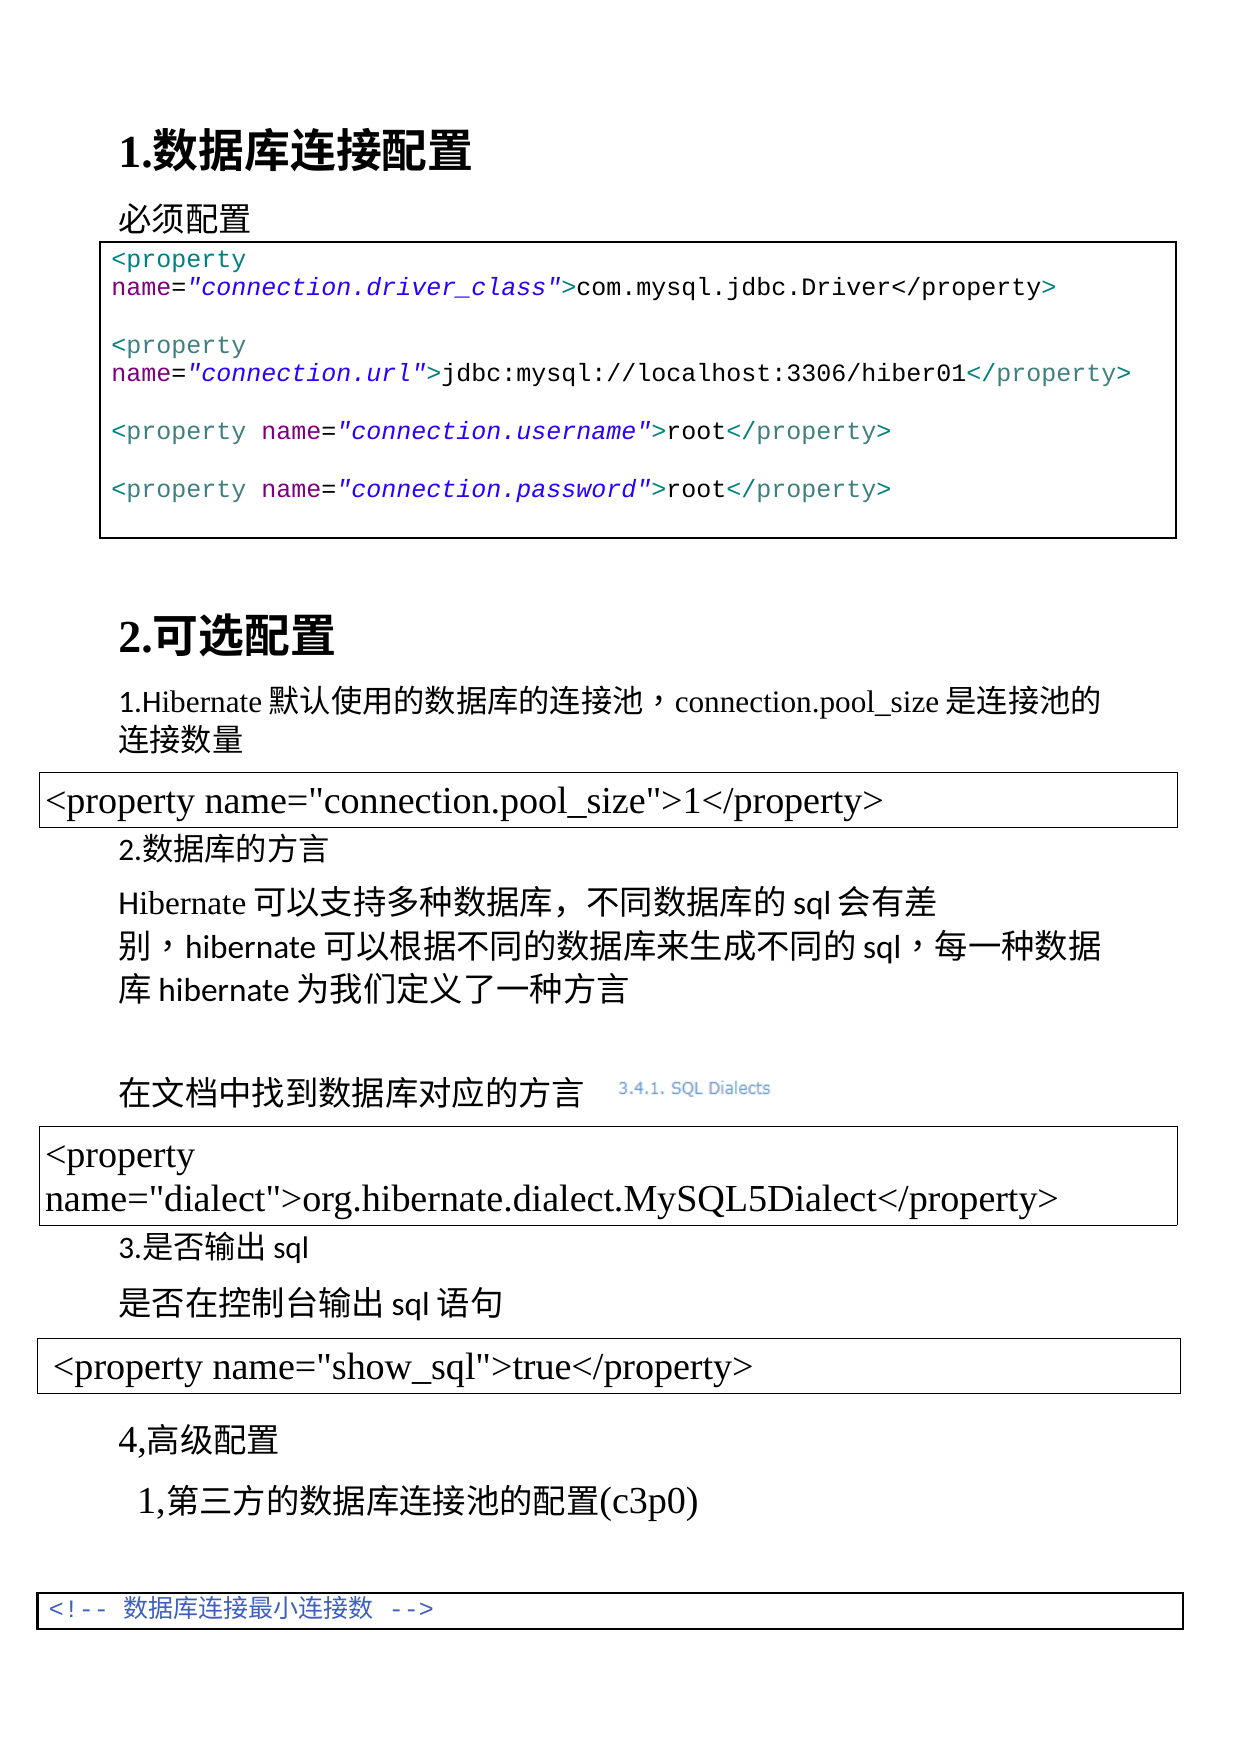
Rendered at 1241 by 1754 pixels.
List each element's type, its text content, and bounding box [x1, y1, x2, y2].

text 在文档中找到数据库对应的方言 [118, 1073, 1122, 1113]
subtitle 4,高级配置 [118, 1414, 1122, 1462]
text 1.Hibernate默认使用的数据库的连接池，connection.pool_size是连接池的连接数量 [118, 679, 1122, 759]
subtitle 2.可选配置 [118, 604, 1122, 666]
table_header <property name="connection.driver_class">com.mysql.jdbc.Driver</property> <property name="connection.url">jdbc:mysql://localhost:3306/hiber01</property> <property name="connection.username">root</property> <property name="connection.password">root</property> [101, 243, 1175, 537]
subtitle 1.数据库连接配置 [118, 118, 1122, 181]
table_header <property name="connection.pool_size">1</property> [40, 773, 1177, 827]
table_header <property name="dialect">org.hibernate.dialect.MySQL5Dialect</property> [40, 1127, 1177, 1225]
text 2.数据库的方言 [118, 828, 1122, 870]
picture [595, 1066, 899, 1105]
text Hibernate可以支持多种数据库，不同数据库的sql会有差别，hibernate可以根据不同的数据库来生成不同的sql，每一种数据库hibernate为我们定义了一种方言 [118, 882, 1122, 1009]
table_header <!-- 数据库连接最小连接数 --> [39, 1594, 1182, 1628]
table_header <property name="show_sql">true</property> [38, 1339, 1180, 1393]
text 是否在控制台输出sql语句 [118, 1280, 1122, 1326]
text 3.是否输出sql [118, 1226, 1122, 1268]
text 1,第三方的数据库连接池的配置(c3p0) [118, 1475, 1122, 1523]
text 必须配置 [118, 193, 1122, 241]
